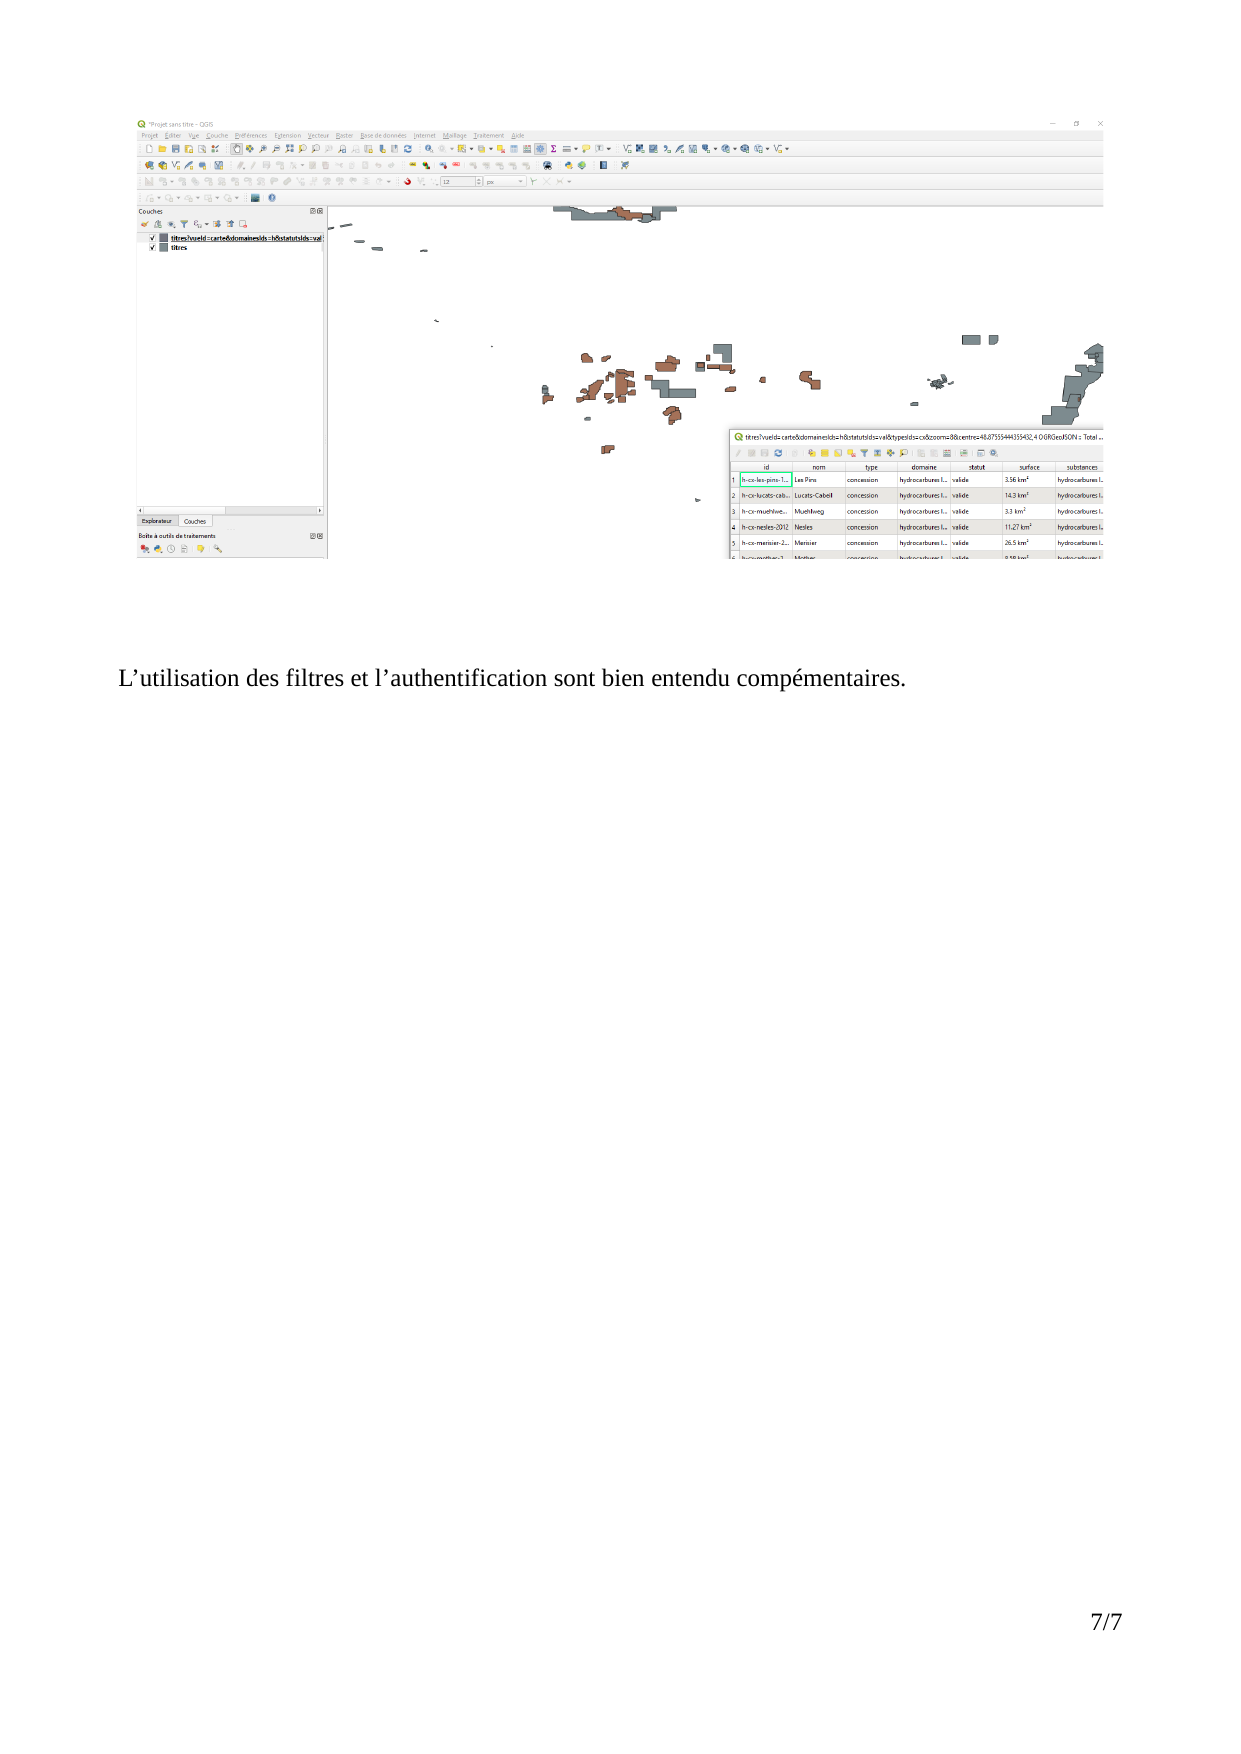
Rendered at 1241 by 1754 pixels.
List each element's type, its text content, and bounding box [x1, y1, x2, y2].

picture [136, 118, 1104, 559]
text L’utilisation des filtres et l’authentification sont bien entendu compémentaires. [118, 663, 1122, 692]
